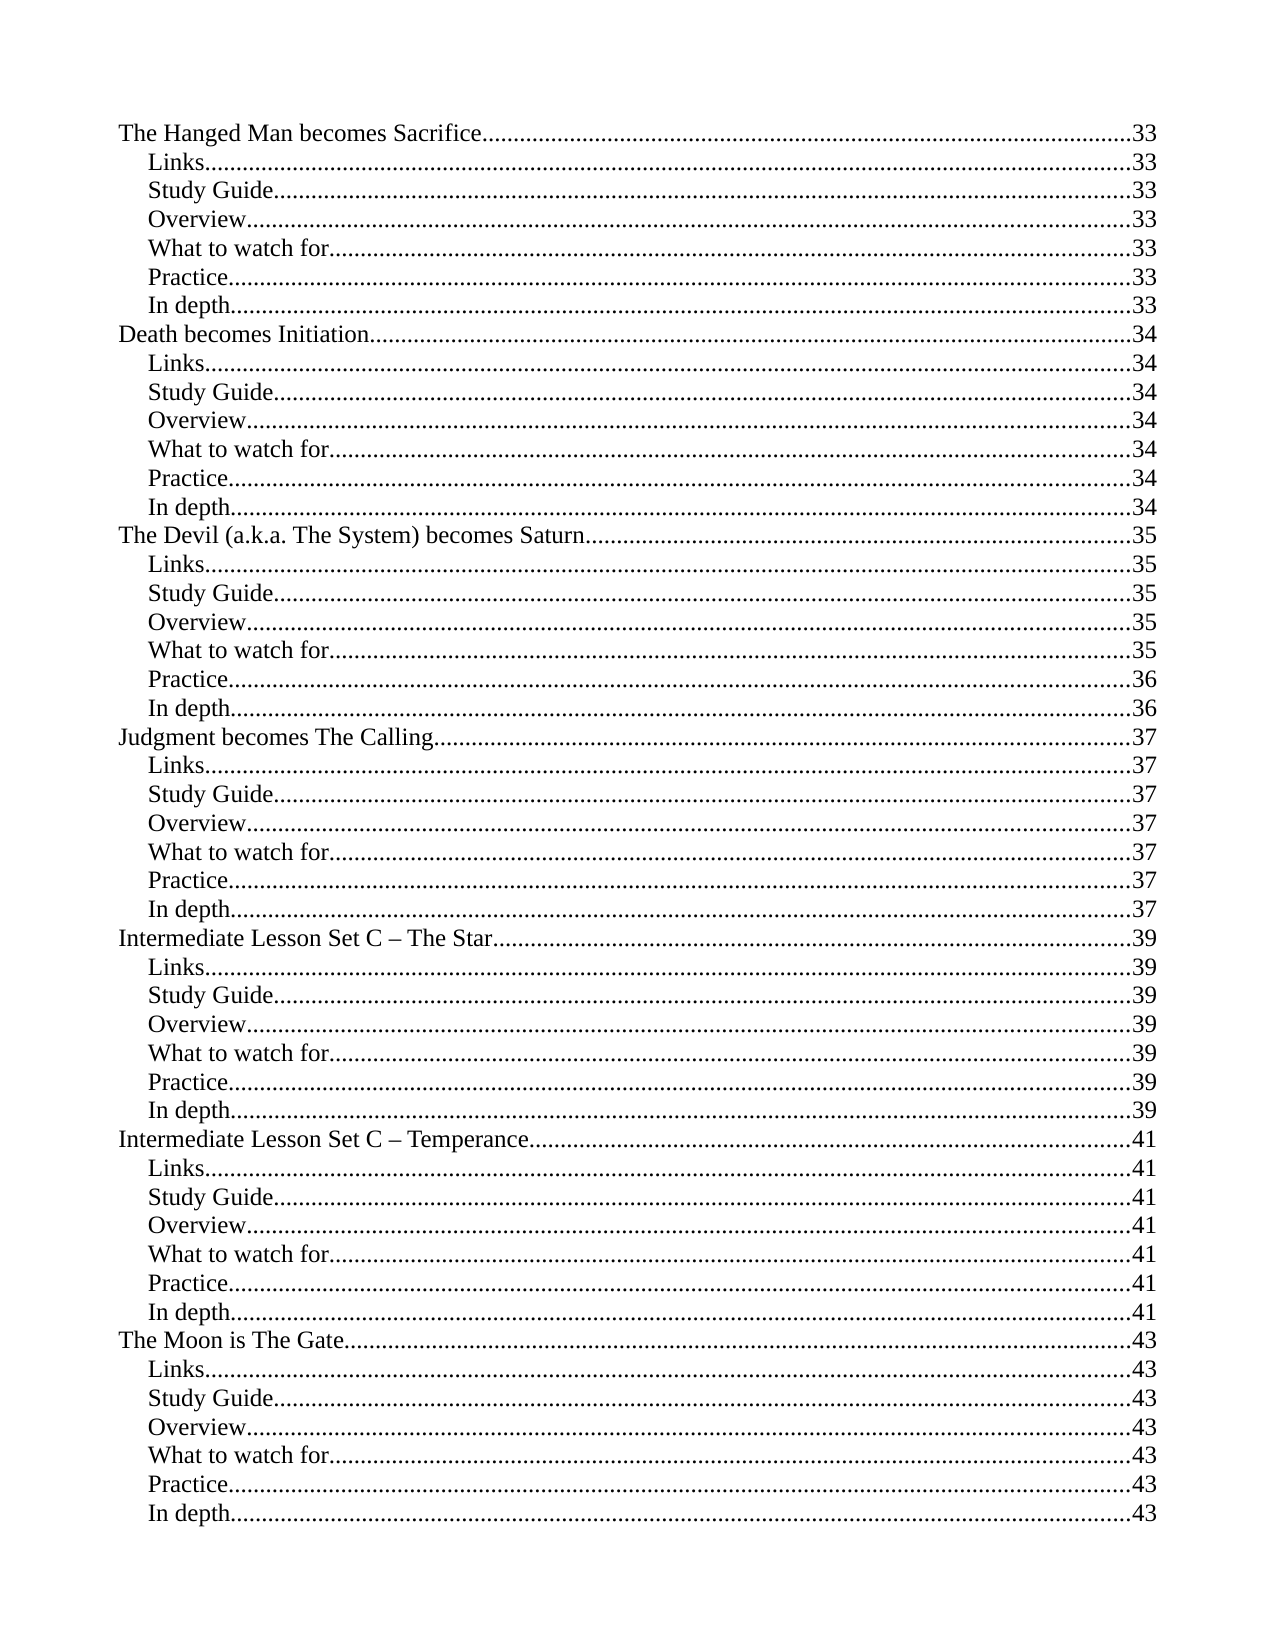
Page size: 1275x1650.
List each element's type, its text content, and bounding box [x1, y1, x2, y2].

text Overview 34 [148, 406, 1157, 434]
text Practice 41 [148, 1268, 1157, 1297]
text Links 34 [148, 348, 1157, 377]
text Study Guide 43 [148, 1383, 1157, 1412]
text Links 33 [148, 147, 1157, 176]
text Links 37 [148, 751, 1157, 779]
text In depth 43 [148, 1498, 1157, 1527]
text Study Guide 35 [148, 578, 1157, 607]
text Overview 41 [148, 1211, 1157, 1239]
text Practice 33 [148, 262, 1157, 291]
text Study Guide 39 [148, 981, 1157, 1009]
text Intermediate Lesson Set C – Temperance 41 [118, 1124, 1157, 1153]
text In depth 39 [148, 1096, 1157, 1124]
text The Devil (a.k.a. The System) becomes Saturn 35 [118, 521, 1157, 549]
text Practice 36 [148, 664, 1157, 693]
text In depth 41 [148, 1297, 1157, 1326]
text Links 35 [148, 549, 1157, 578]
text Overview 37 [148, 808, 1157, 837]
text Overview 35 [148, 607, 1157, 636]
text The Hanged Man becomes Sacrifice 33 [118, 118, 1157, 147]
text What to watch for 35 [148, 636, 1157, 664]
text Links 39 [148, 952, 1157, 981]
text In depth 36 [148, 693, 1157, 722]
text Death becomes Initiation 34 [118, 319, 1157, 348]
text Overview 33 [148, 204, 1157, 233]
text What to watch for 39 [148, 1038, 1157, 1067]
text Practice 39 [148, 1067, 1157, 1096]
text Study Guide 37 [148, 779, 1157, 808]
text Study Guide 33 [148, 176, 1157, 204]
text What to watch for 41 [148, 1239, 1157, 1268]
text Practice 37 [148, 866, 1157, 894]
text Overview 39 [148, 1009, 1157, 1038]
text Study Guide 34 [148, 377, 1157, 406]
text Overview 43 [148, 1412, 1157, 1441]
text Practice 34 [148, 463, 1157, 492]
text In depth 33 [148, 291, 1157, 319]
text In depth 34 [148, 492, 1157, 521]
text Practice 43 [148, 1469, 1157, 1498]
text The Moon is The Gate 43 [118, 1326, 1157, 1354]
text In depth 37 [148, 894, 1157, 923]
text Judgment becomes The Calling 37 [118, 722, 1157, 751]
text Study Guide 41 [148, 1182, 1157, 1211]
text What to watch for 33 [148, 233, 1157, 262]
text What to watch for 43 [148, 1441, 1157, 1469]
text Intermediate Lesson Set C – The Star 39 [118, 923, 1157, 952]
text What to watch for 34 [148, 434, 1157, 463]
text What to watch for 37 [148, 837, 1157, 866]
text Links 41 [148, 1153, 1157, 1182]
text Links 43 [148, 1354, 1157, 1383]
